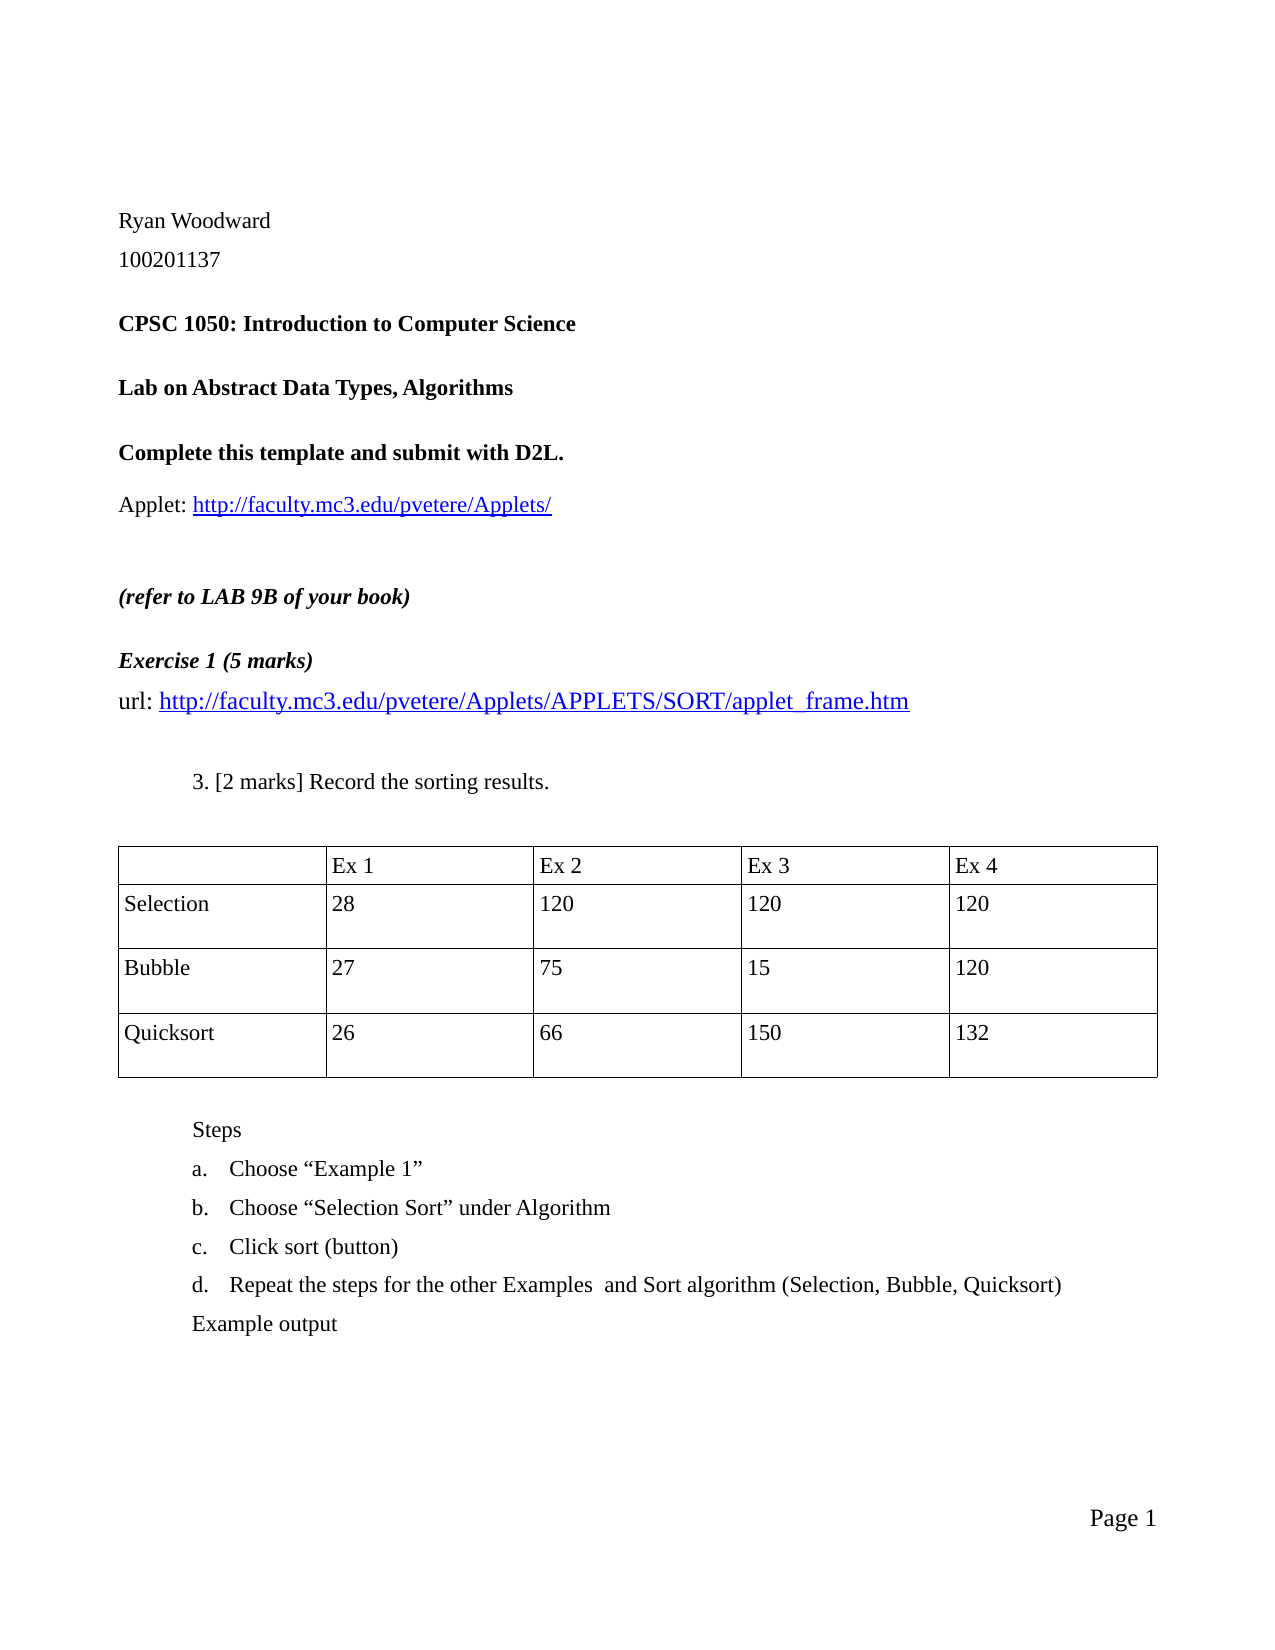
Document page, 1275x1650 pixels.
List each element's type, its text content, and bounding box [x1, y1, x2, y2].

subtitle Exercise 1 (5 marks) [118, 647, 1157, 673]
subtitle CPSC 1050: Introduction to Computer Science [118, 310, 1157, 336]
table_cell 132 [950, 1014, 1157, 1077]
text 100201137 [118, 246, 1157, 272]
text Complete this template and submit with D2L. [118, 439, 1157, 465]
table_cell 120 [742, 885, 949, 948]
list Choose “Example 1” [192, 1155, 1157, 1181]
list Choose “Selection Sort” under Algorithm [192, 1194, 1157, 1220]
table_cell 15 [742, 949, 949, 1013]
subtitle Ryan Woodward [118, 207, 1157, 233]
text Applet: http://faculty.mc3.edu/pvetere/Applets/ [118, 491, 1157, 518]
table_header Ex 3 [742, 847, 949, 884]
table_cell 26 [327, 1014, 533, 1077]
text 3. [2 marks] Record the sorting results. [118, 768, 1157, 794]
table_cell Bubble [119, 949, 326, 1013]
table_cell 75 [534, 949, 741, 1013]
text Steps [118, 1116, 1157, 1142]
table_cell Quicksort [119, 1014, 326, 1077]
table_header [119, 847, 326, 884]
list Click sort (button) [192, 1233, 1157, 1259]
table_header Ex 2 [534, 847, 741, 884]
subtitle (refer to LAB 9B of your book) [118, 583, 1157, 609]
table_cell 27 [327, 949, 533, 1013]
table_header Ex 4 [950, 847, 1157, 884]
table_cell 120 [950, 885, 1157, 948]
text url: http://faculty.mc3.edu/pvetere/Applets/APPLETS/SORT/applet_frame.htm [118, 686, 1157, 714]
table_header Ex 1 [327, 847, 533, 884]
table_cell Selection [119, 885, 326, 948]
subtitle Lab on Abstract Data Types, Algorithms [118, 373, 1157, 400]
table_cell 120 [950, 949, 1157, 1013]
list Repeat the steps for the other Examples and Sort algorithm (Selection, Bubble, Quicksort) [192, 1272, 1157, 1298]
table_cell 150 [742, 1014, 949, 1077]
table_cell 28 [327, 885, 533, 948]
text Example output [192, 1310, 1157, 1337]
table_cell 66 [534, 1014, 741, 1077]
table_cell 120 [534, 885, 741, 948]
